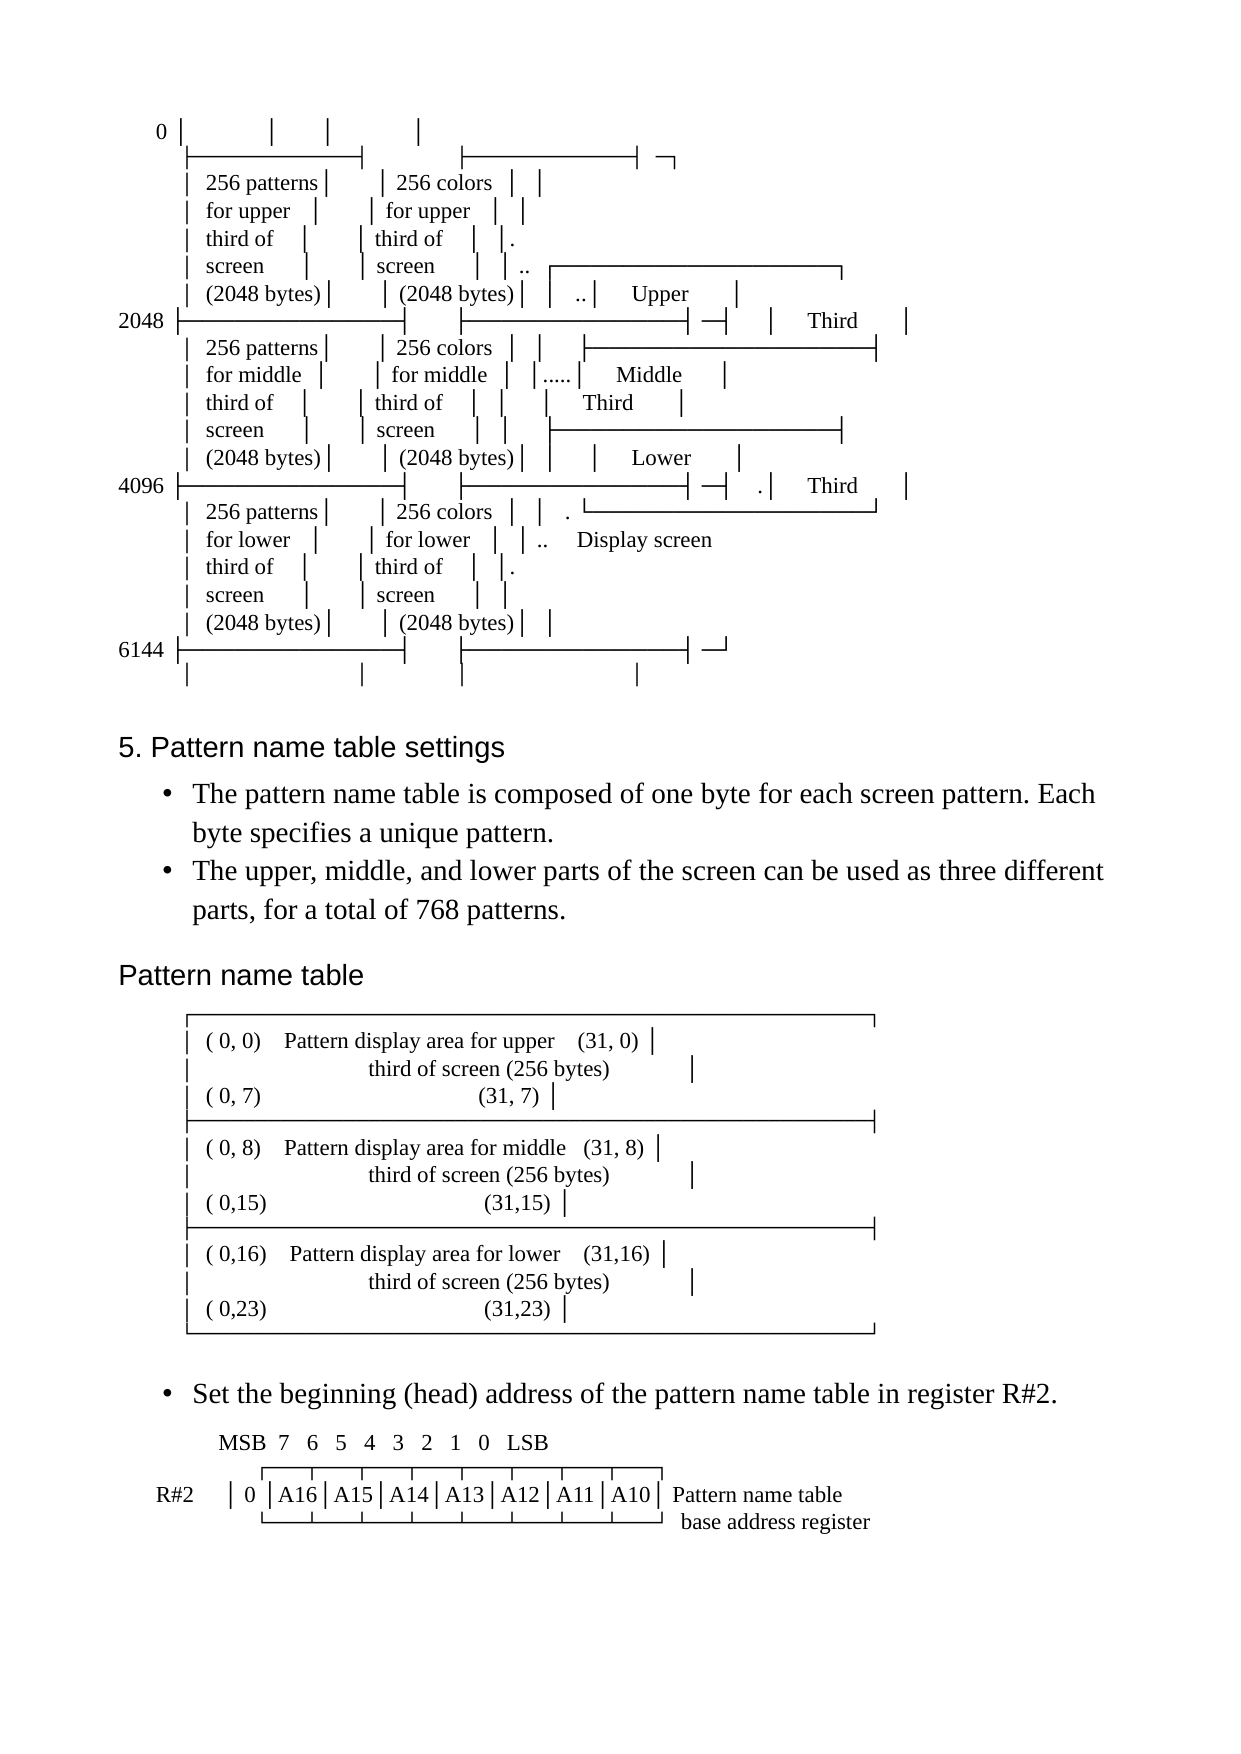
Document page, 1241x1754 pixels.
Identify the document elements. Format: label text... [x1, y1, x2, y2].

text │ third of │ │ third of │ │ │ Third │ [118, 389, 303, 417]
text ├──────────────────────────────────────────────────────┤ [187, 1228, 874, 1240]
text │ ( 0, 0) Pattern display area for upper (31, 0) │ [653, 1027, 1122, 1055]
text │ third of screen (256 bytes) │ [118, 1268, 691, 1296]
subtitle Pattern name table [118, 958, 1122, 991]
text │ (2048 bytes)│ │ (2048 bytes)│ │ │ Lower │ [740, 444, 1122, 472]
text R#2 │ 0 │A16│A15│A14│A13│A12│A11│A10│ Pattern name table [326, 1481, 379, 1508]
text │ screen │ │ screen │ │ [118, 581, 305, 608]
text │ (2048 bytes)│ │ (2048 bytes)│ │ │ Lower │ [386, 444, 521, 472]
text │ screen │ │ screen │ │ .. ┌─────────────────┐ [118, 252, 305, 280]
text 2048 ├─────────────┤ ├─────────────┤ ─┤ │ Third │ [727, 307, 769, 334]
text │ third of screen (256 bytes) │ [693, 1268, 1122, 1296]
text │ (2048 bytes)│ │ (2048 bytes)│ │ │ Lower │ [329, 444, 384, 472]
text │ for upper │ │ for upper │ │ [496, 197, 521, 224]
text │ screen │ │ screen │ │ ├─────────────────┤ [363, 417, 476, 444]
text │ ( 0,15) (31,15) │ [118, 1189, 563, 1217]
text │ ( 0, 0) Pattern display area for upper (31, 0) │ [118, 1027, 651, 1055]
text │ for middle │ │ for middle │ │.....│ Middle │ [580, 361, 723, 389]
text 0 │ │ │ │ [419, 118, 1122, 146]
text │ screen │ │ screen │ │ [363, 581, 476, 608]
text │ for lower │ │ for lower │ │ .. Display screen [372, 526, 494, 553]
text │ for lower │ │ for lower │ │ .. Display screen [316, 526, 370, 553]
text ├─────────────┤ ├─────────────┤ ─┐ [462, 146, 636, 156]
text │ screen │ │ screen │ │ ├─────────────────┤ [842, 417, 1122, 444]
text │ ( 0,23) (31,23) │ [565, 1296, 1122, 1323]
text 4096 ├─────────────┤ ├─────────────┤ ─┤ .│ Third │ [727, 472, 769, 498]
text │ 256 patterns│ │ 256 colors │ │ ├─────────────────┤ [118, 334, 325, 361]
text ├─────────────┤ ├─────────────┤ ─┐ [637, 146, 1122, 169]
text │ screen │ │ screen │ │ ├─────────────────┤ [506, 417, 548, 444]
text │ 256 patterns│ │ 256 colors │ │ ├─────────────────┤ [327, 334, 381, 361]
text │ (2048 bytes)│ │ (2048 bytes)│ │ │ Lower │ [595, 444, 738, 472]
text 6144 ├─────────────┤ ├─────────────┤ ─┘ [688, 636, 1122, 662]
text │ screen │ │ screen │ │ ├─────────────────┤ [118, 417, 305, 444]
text │ 256 patterns│ │ 256 colors │ │ . └─────────────────┘ [540, 498, 1122, 526]
list The pattern name table is composed of one byte for each screen pattern. Each byte specifies a unique pattern. [162, 776, 1122, 848]
text R#2 │ 0 │A16│A15│A14│A13│A12│A11│A10│ Pattern name table [437, 1481, 491, 1508]
text 2048 ├─────────────┤ ├─────────────┤ ─┤ │ Third │ [771, 307, 905, 334]
text 0 │ │ │ │ [118, 118, 179, 146]
text │ third of │ │ third of │ │. [118, 553, 303, 581]
text 4096 ├─────────────┤ ├─────────────┤ ─┤ .│ Third │ [405, 472, 460, 498]
text │ (2048 bytes)│ │ (2048 bytes)│ │ ..│ Upper │ [550, 280, 593, 307]
text │ ( 0, 7) (31, 7) │ [118, 1083, 552, 1110]
text ├──────────────────────────────────────────────────────┤ [118, 1217, 186, 1240]
text │ third of screen (256 bytes) │ [118, 1055, 691, 1083]
text │ screen │ │ screen │ │ ├─────────────────┤ [550, 417, 840, 444]
text 4096 ├─────────────┤ ├─────────────┤ ─┤ .│ Third │ [771, 472, 905, 498]
text │ third of │ │ third of │ │. [118, 224, 1122, 252]
text 0 │ │ │ │ [328, 118, 417, 146]
text │ ( 0, 7) (31, 7) │ [554, 1083, 1122, 1110]
text 2048 ├─────────────┤ ├─────────────┤ ─┤ │ Third │ [405, 307, 460, 334]
text │ 256 patterns│ │ 256 colors │ │ ├─────────────────┤ [383, 334, 510, 361]
text ├─────────────┤ ├─────────────┤ ─┐ [462, 157, 636, 169]
text │ third of │ │ third of │ │ │ Third │ [682, 389, 1122, 417]
text │ ( 0,23) (31,23) │ [118, 1296, 563, 1323]
text │ 256 patterns│ │ 256 colors │ │ ├─────────────────┤ [877, 334, 1122, 361]
text ├──────────────────────────────────────────────────────┤ [187, 1217, 874, 1227]
text │ third of │ │ third of │ │. [305, 553, 359, 581]
text ├─────────────┤ ├─────────────┤ ─┐ [187, 157, 361, 169]
text ├─────────────┤ ├─────────────┤ ─┐ [362, 146, 461, 169]
text │ screen │ │ screen │ │ .. ┌─────────────────┐ [506, 252, 1122, 280]
text ├──────────────────────────────────────────────────────┤ [118, 1110, 1122, 1134]
text │ ( 0,16) Pattern display area for lower (31,16) │ [118, 1240, 662, 1268]
text │ │ │ │ [118, 662, 461, 686]
text R#2 │ 0 │A16│A15│A14│A13│A12│A11│A10│ Pattern name table [603, 1481, 657, 1508]
text R#2 │ 0 │A16│A15│A14│A13│A12│A11│A10│ Pattern name table [548, 1481, 601, 1508]
text │ (2048 bytes)│ │ (2048 bytes)│ │ ..│ Upper │ [595, 280, 735, 307]
text │ for upper │ │ for upper │ │ [118, 197, 314, 224]
text 2048 ├─────────────┤ ├─────────────┤ ─┤ │ Third │ [688, 307, 725, 334]
text │ ( 0, 8) Pattern display area for middle (31, 8) │ [659, 1134, 1122, 1161]
text │ 256 patterns│ │ 256 colors │ │ ├─────────────────┤ [540, 334, 583, 361]
text │ 256 patterns│ │ 256 colors │ │ [383, 169, 510, 197]
text │ screen │ │ screen │ │ [307, 581, 361, 608]
text 2048 ├─────────────┤ ├─────────────┤ ─┤ │ Third │ [118, 307, 176, 334]
text │ screen │ │ screen │ │ [506, 581, 1122, 608]
text 4096 ├─────────────┤ ├─────────────┤ ─┤ .│ Third │ [178, 472, 403, 498]
text 0 │ │ │ │ [181, 118, 270, 146]
text │ 256 patterns│ │ 256 colors │ │ [327, 169, 381, 197]
text │ third of │ │ third of │ │. [361, 553, 472, 581]
text 6144 ├─────────────┤ ├─────────────┤ ─┘ [462, 636, 686, 662]
text │ for lower │ │ for lower │ │ .. Display screen [523, 526, 1122, 553]
text MSB 7 6 5 4 3 2 1 0 LSB [118, 1429, 1122, 1457]
text │ for middle │ │ for middle │ │.....│ Middle │ [378, 361, 505, 389]
text 2048 ├─────────────┤ ├─────────────┤ ─┤ │ Third │ [462, 307, 686, 334]
text │ 256 patterns│ │ 256 colors │ │ . └─────────────────┘ [327, 498, 381, 526]
text │ 256 patterns│ │ 256 colors │ │ . └─────────────────┘ [383, 498, 510, 526]
text │ third of screen (256 bytes) │ [693, 1055, 1122, 1083]
text 4096 ├─────────────┤ ├─────────────┤ ─┤ .│ Third │ [118, 472, 176, 498]
text 2048 ├─────────────┤ ├─────────────┤ ─┤ │ Third │ [178, 307, 403, 334]
text │ ( 0,16) Pattern display area for lower (31,16) │ [664, 1240, 1122, 1268]
text │ │ │ │ [462, 662, 1122, 686]
text R#2 │ 0 │A16│A15│A14│A13│A12│A11│A10│ Pattern name table [118, 1481, 229, 1508]
text │ (2048 bytes)│ │ (2048 bytes)│ │ ..│ Upper │ [329, 280, 384, 307]
text │ for lower │ │ for lower │ │ .. Display screen [118, 526, 314, 553]
text R#2 │ 0 │A16│A15│A14│A13│A12│A11│A10│ Pattern name table [659, 1481, 1122, 1508]
text 2048 ├─────────────┤ ├─────────────┤ ─┤ │ Third │ [907, 307, 1122, 334]
list The upper, middle, and lower parts of the screen can be used as three different parts, for a total of 768 patterns. [162, 853, 1122, 926]
text 0 │ │ │ │ [272, 118, 326, 146]
text 6144 ├─────────────┤ ├─────────────┤ ─┘ [405, 636, 460, 662]
text │ third of screen (256 bytes) │ [693, 1161, 1122, 1189]
text │ third of screen (256 bytes) │ [118, 1161, 691, 1189]
text │ 256 patterns│ │ 256 colors │ │ [118, 169, 325, 197]
text R#2 │ 0 │A16│A15│A14│A13│A12│A11│A10│ Pattern name table [381, 1481, 435, 1508]
subtitle 5. Pattern name table settings [118, 730, 1122, 764]
text │ for upper │ │ for upper │ │ [316, 197, 370, 224]
text │ (2048 bytes)│ │ (2048 bytes)│ │ │ Lower │ [550, 444, 593, 472]
text ├─────────────┤ ├─────────────┤ ─┐ [118, 146, 186, 169]
text │ for upper │ │ for upper │ │ [523, 197, 1122, 224]
text ├─────────────┤ ├─────────────┤ ─┐ [187, 146, 361, 156]
text │ for upper │ │ for upper │ │ [372, 197, 494, 224]
text ├──────────────────────────────────────────────────────┤ [875, 1217, 1122, 1240]
text │ (2048 bytes)│ │ (2048 bytes)│ │ [118, 608, 1122, 636]
text │ screen │ │ screen │ │ [478, 581, 504, 608]
text │ 256 patterns│ │ 256 colors │ │ [512, 169, 538, 197]
text │ for middle │ │ for middle │ │.....│ Middle │ [535, 361, 578, 389]
text │ for middle │ │ for middle │ │.....│ Middle │ [725, 361, 1122, 389]
text │ (2048 bytes)│ │ (2048 bytes)│ │ │ Lower │ [118, 444, 327, 472]
text ┌──────────────────────────────────────────────────────┐ [118, 1004, 1122, 1027]
text 6144 ├─────────────┤ ├─────────────┤ ─┘ [118, 636, 176, 662]
text │ (2048 bytes)│ │ (2048 bytes)│ │ ..│ Upper │ [118, 280, 327, 307]
text │ ( 0, 8) Pattern display area for middle (31, 8) │ [118, 1134, 657, 1161]
text │ third of │ │ third of │ │. [502, 553, 1122, 581]
text │ (2048 bytes)│ │ (2048 bytes)│ │ ..│ Upper │ [386, 280, 521, 307]
text │ third of │ │ third of │ │ │ Third │ [305, 389, 359, 417]
list Set the beginning (head) address of the pattern name table in register R#2. [162, 1376, 1122, 1410]
text ┌───┬───┬───┬───┬───┬───┬───┬───┐ [118, 1457, 1122, 1481]
text 4096 ├─────────────┤ ├─────────────┤ ─┤ .│ Third │ [462, 472, 686, 498]
text R#2 │ 0 │A16│A15│A14│A13│A12│A11│A10│ Pattern name table [493, 1481, 546, 1508]
text 6144 ├─────────────┤ ├─────────────┤ ─┘ [178, 636, 403, 662]
text │ ( 0,15) (31,15) │ [565, 1189, 1122, 1217]
text │ for middle │ │ for middle │ │.....│ Middle │ [118, 361, 320, 389]
text └──────────────────────────────────────────────────────┘ [118, 1323, 1122, 1347]
text │ screen │ │ screen │ │ .. ┌─────────────────┐ [307, 252, 361, 280]
text │ 256 patterns│ │ 256 colors │ │ ├─────────────────┤ [585, 334, 875, 361]
text │ 256 patterns│ │ 256 colors │ │ . └─────────────────┘ [118, 498, 325, 526]
text │ 256 patterns│ │ 256 colors │ │ [540, 169, 1122, 197]
text │ third of │ │ third of │ │ │ Third │ [502, 389, 545, 417]
text │ for middle │ │ for middle │ │.....│ Middle │ [322, 361, 376, 389]
text │ screen │ │ screen │ │ .. ┌─────────────────┐ [363, 252, 476, 280]
text 4096 ├─────────────┤ ├─────────────┤ ─┤ .│ Third │ [907, 472, 1122, 498]
text └───┴───┴───┴───┴───┴───┴───┴───┘ base address register [118, 1508, 1122, 1536]
text │ third of │ │ third of │ │. [474, 553, 500, 581]
text R#2 │ 0 │A16│A15│A14│A13│A12│A11│A10│ Pattern name table [270, 1481, 324, 1508]
text │ third of │ │ third of │ │ │ Third │ [547, 389, 680, 417]
text │ screen │ │ screen │ │ ├─────────────────┤ [307, 417, 361, 444]
text │ (2048 bytes)│ │ (2048 bytes)│ │ ..│ Upper │ [737, 280, 1122, 307]
text │ third of │ │ third of │ │ │ Third │ [361, 389, 472, 417]
